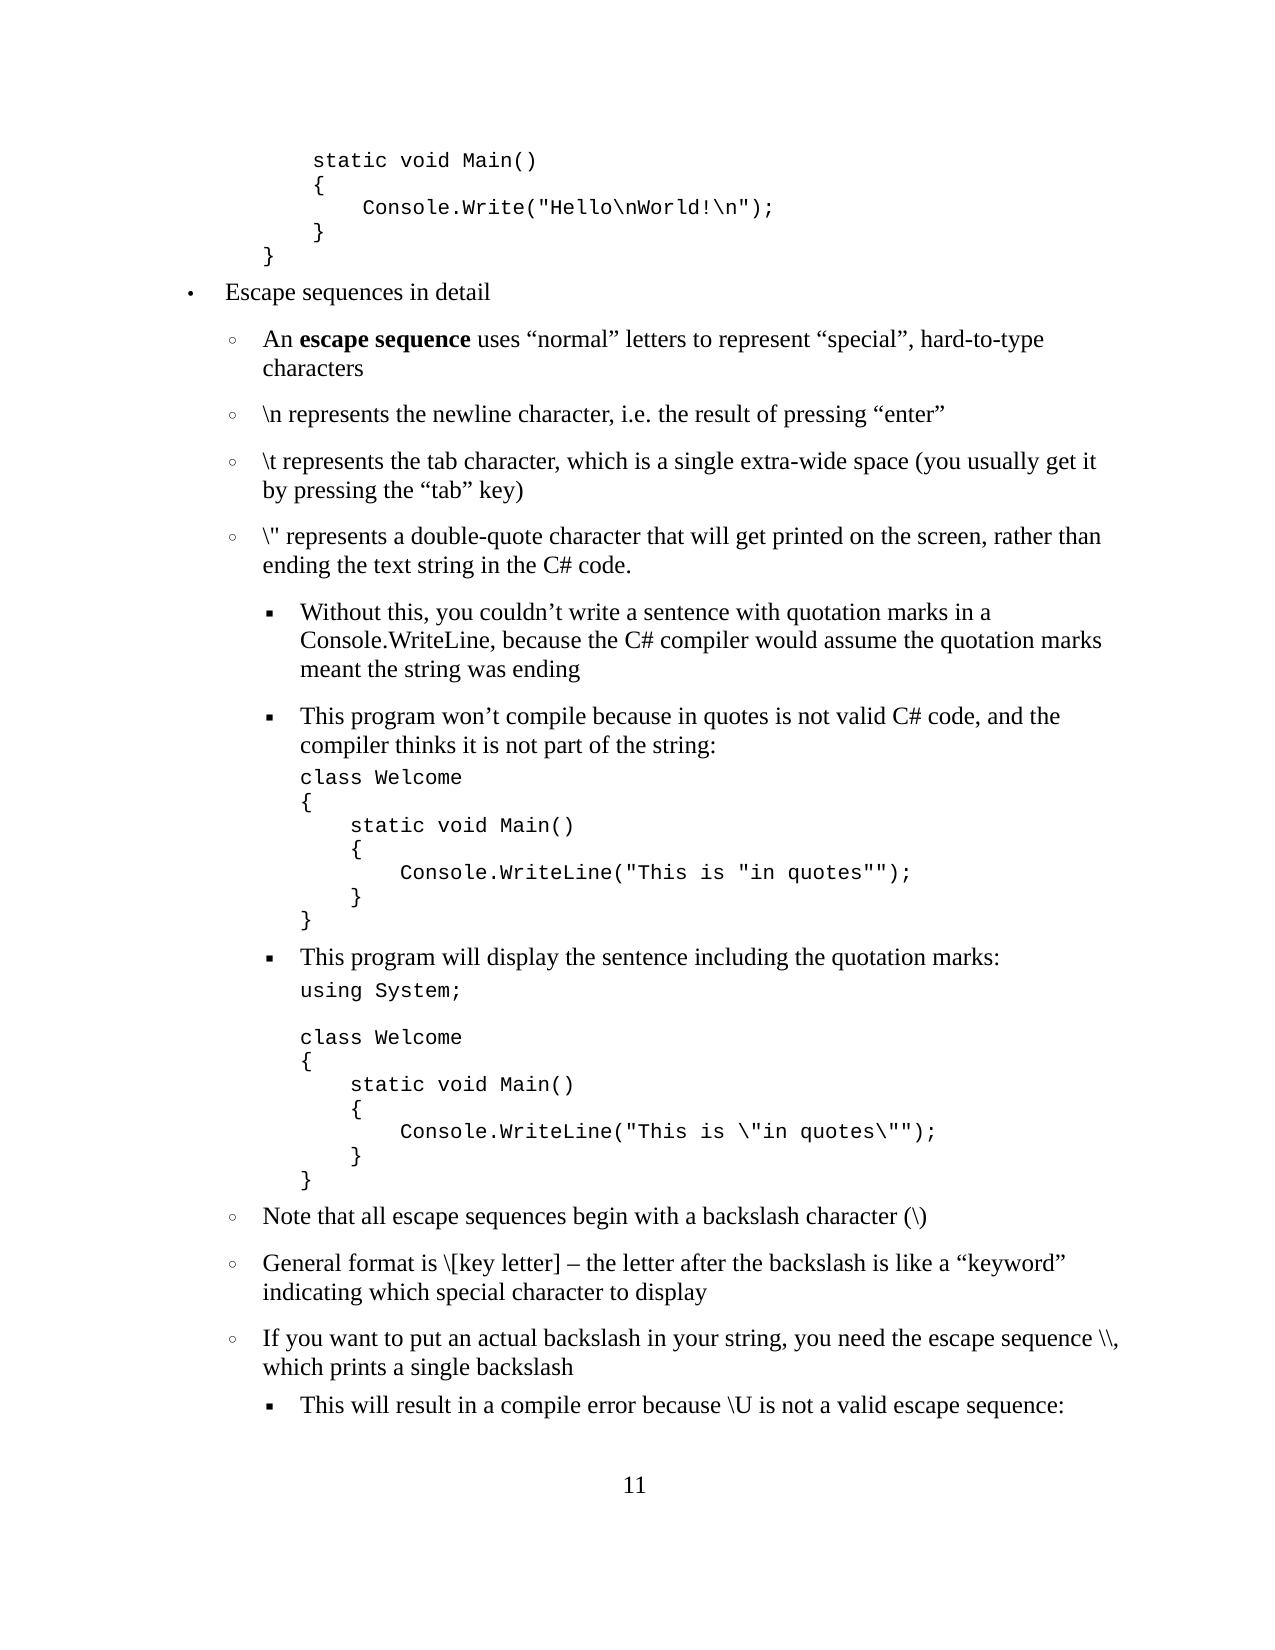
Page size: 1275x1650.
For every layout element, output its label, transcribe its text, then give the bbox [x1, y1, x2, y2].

list An escape sequence uses “normal” letters to represent “special”, hard-to-type characters [225, 324, 1125, 381]
list { [262, 791, 1125, 815]
list } [262, 1145, 1125, 1169]
list \t represents the tab character, which is a single extra-wide space (you usually get it by pressing the “tab” key) [225, 446, 1125, 503]
list Escape sequences in detail [187, 277, 1125, 306]
list { [225, 174, 1125, 197]
list } [225, 244, 1125, 268]
list static void Main() [262, 1074, 1125, 1098]
list } [262, 886, 1125, 909]
list } [262, 1169, 1125, 1192]
list If you want to put an actual backslash in your string, you need the escape sequence \\, which prints a single backslash [225, 1323, 1125, 1381]
list \n represents the newline character, i.e. the result of pressing “enter” [225, 399, 1125, 428]
list This will result in a compile error because \U is not a valid escape sequence: [262, 1390, 1125, 1419]
list using System; [262, 979, 1125, 1003]
list class Welcome [262, 767, 1125, 791]
list Without this, you couldn’t write a sentence with quotation marks in a Console.WriteLine, because the C# compiler would assume the quotation marks meant the string was ending [262, 597, 1125, 683]
list { [262, 838, 1125, 862]
list Console.Write("Hello\nWorld!\n"); [225, 197, 1125, 221]
list static void Main() [225, 150, 1125, 174]
list class Welcome [262, 1027, 1125, 1051]
list } [225, 221, 1125, 244]
list } [262, 909, 1125, 933]
list This program will display the sentence including the quotation marks: [262, 942, 1125, 971]
list \" represents a double-quote character that will get printed on the screen, rather than ending the text string in the C# code. [225, 521, 1125, 579]
list { [262, 1051, 1125, 1074]
list Note that all escape sequences begin with a backslash character (\) [225, 1201, 1125, 1230]
list static void Main() [262, 815, 1125, 838]
list Console.WriteLine("This is "in quotes""); [262, 862, 1125, 886]
list This program won’t compile because in quotes is not valid C# code, and the compiler thinks it is not part of the string: [262, 701, 1125, 758]
list Console.WriteLine("This is \"in quotes\""); [262, 1121, 1125, 1145]
list { [262, 1098, 1125, 1121]
list General format is \[key letter] – the letter after the backslash is like a “keyword” indicating which special character to display [225, 1248, 1125, 1306]
